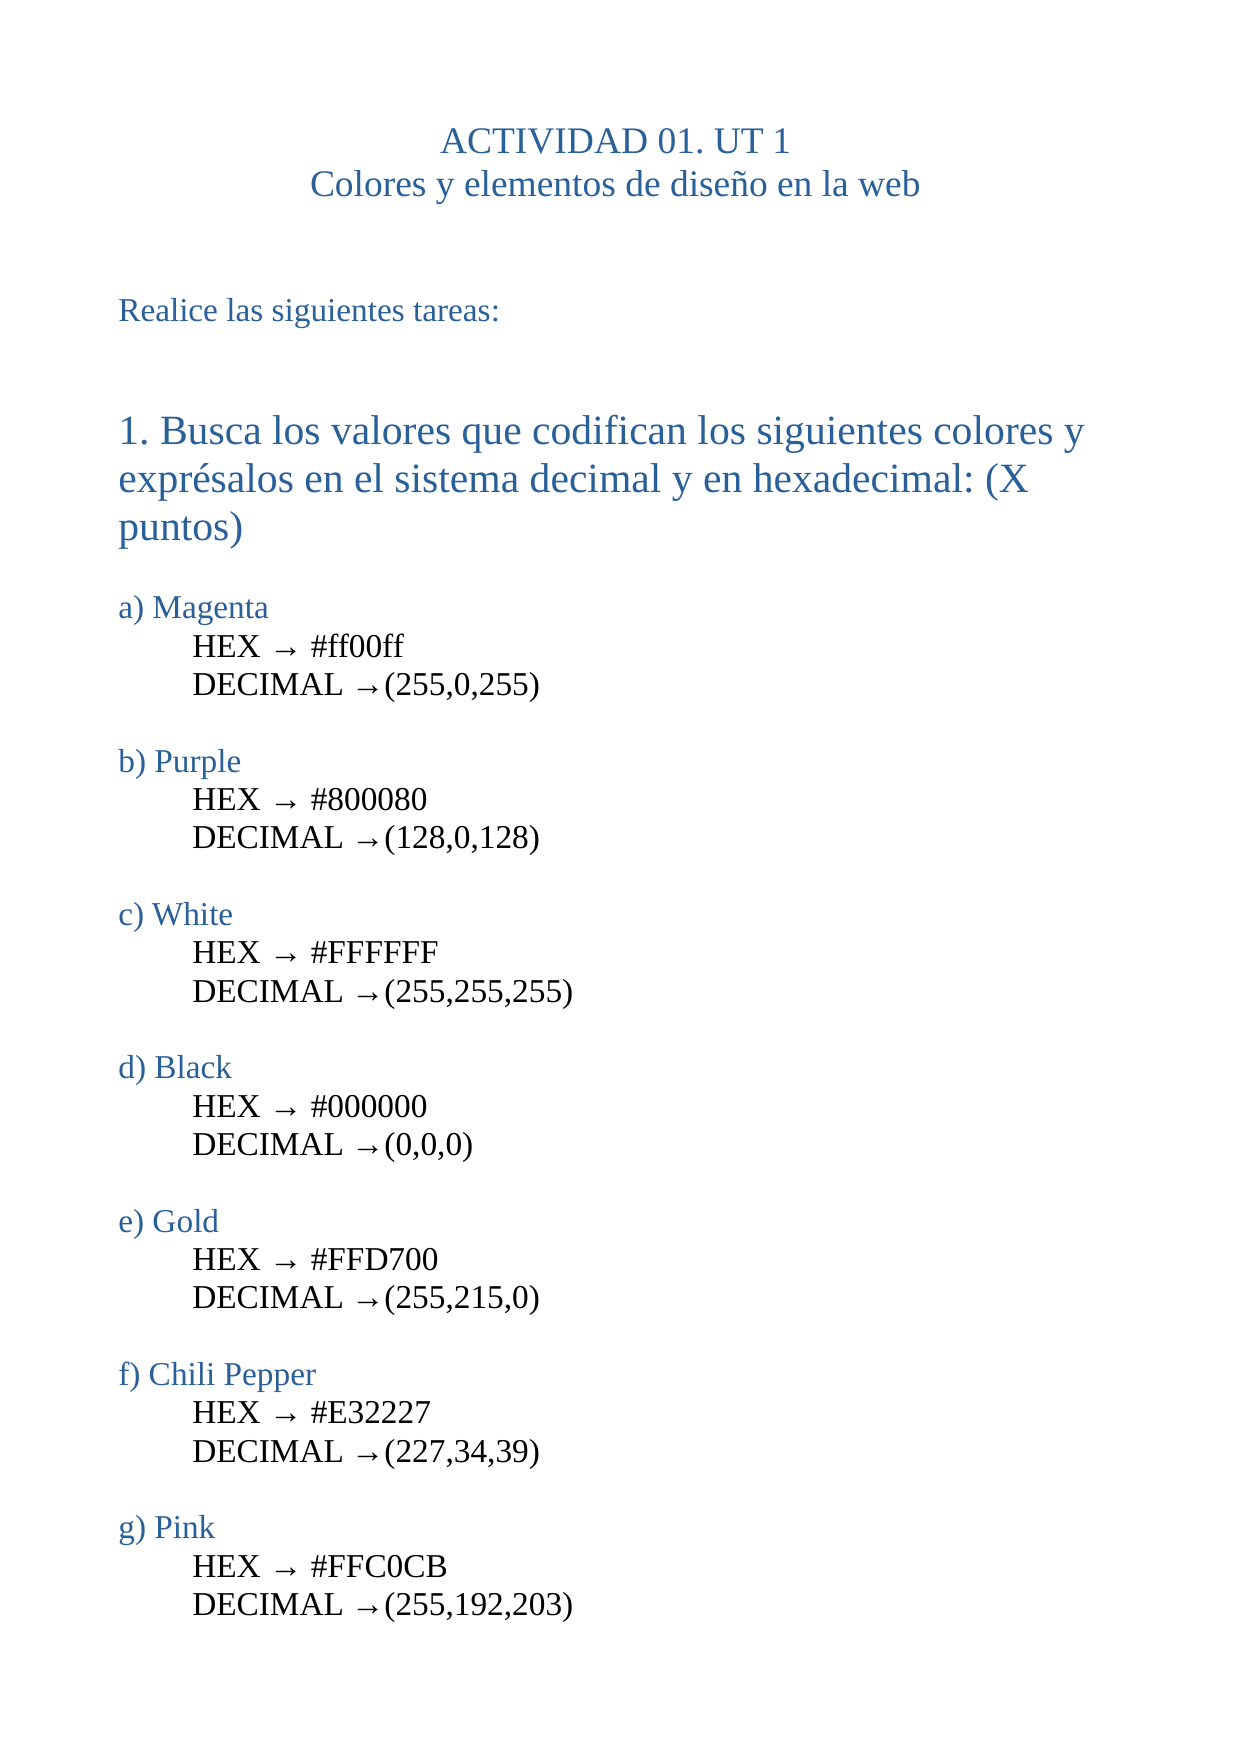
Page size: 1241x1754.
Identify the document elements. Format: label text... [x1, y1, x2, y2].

text DECIMAL →(255,192,203) [118, 1584, 1122, 1623]
text HEX → #ff00ff [118, 626, 1122, 664]
text g) Pink [118, 1508, 1122, 1546]
text HEX → #800080 [118, 779, 1122, 818]
text HEX → #000000 [118, 1086, 1122, 1124]
text Realice las siguientes tareas: [118, 291, 1122, 329]
text d) Black [118, 1048, 1122, 1086]
text b) Purple [118, 741, 1122, 779]
text HEX → #E32227 [118, 1393, 1122, 1431]
text DECIMAL →(255,215,0) [118, 1278, 1122, 1316]
text f) Chili Pepper [118, 1354, 1122, 1393]
text 1. Busca los valores que codifican los siguientes colores y exprésalos en el sistema decimal y en hexadecimal: (X puntos) [118, 406, 1122, 549]
text HEX → #FFC0CB [118, 1546, 1122, 1584]
text DECIMAL →(0,0,0) [118, 1124, 1122, 1163]
text HEX → #FFD700 [118, 1239, 1122, 1278]
text c) White [118, 894, 1122, 933]
text DECIMAL →(255,255,255) [118, 971, 1122, 1009]
text ACTIVIDAD 01. UT 1 [118, 118, 1122, 161]
text DECIMAL →(128,0,128) [118, 818, 1122, 856]
text DECIMAL →(255,0,255) [118, 664, 1122, 703]
text Colores y elementos de diseño en la web [118, 161, 1122, 204]
text DECIMAL →(227,34,39) [118, 1431, 1122, 1469]
text e) Gold [118, 1201, 1122, 1239]
text a) Magenta [118, 588, 1122, 626]
text HEX → #FFFFFF [118, 933, 1122, 971]
